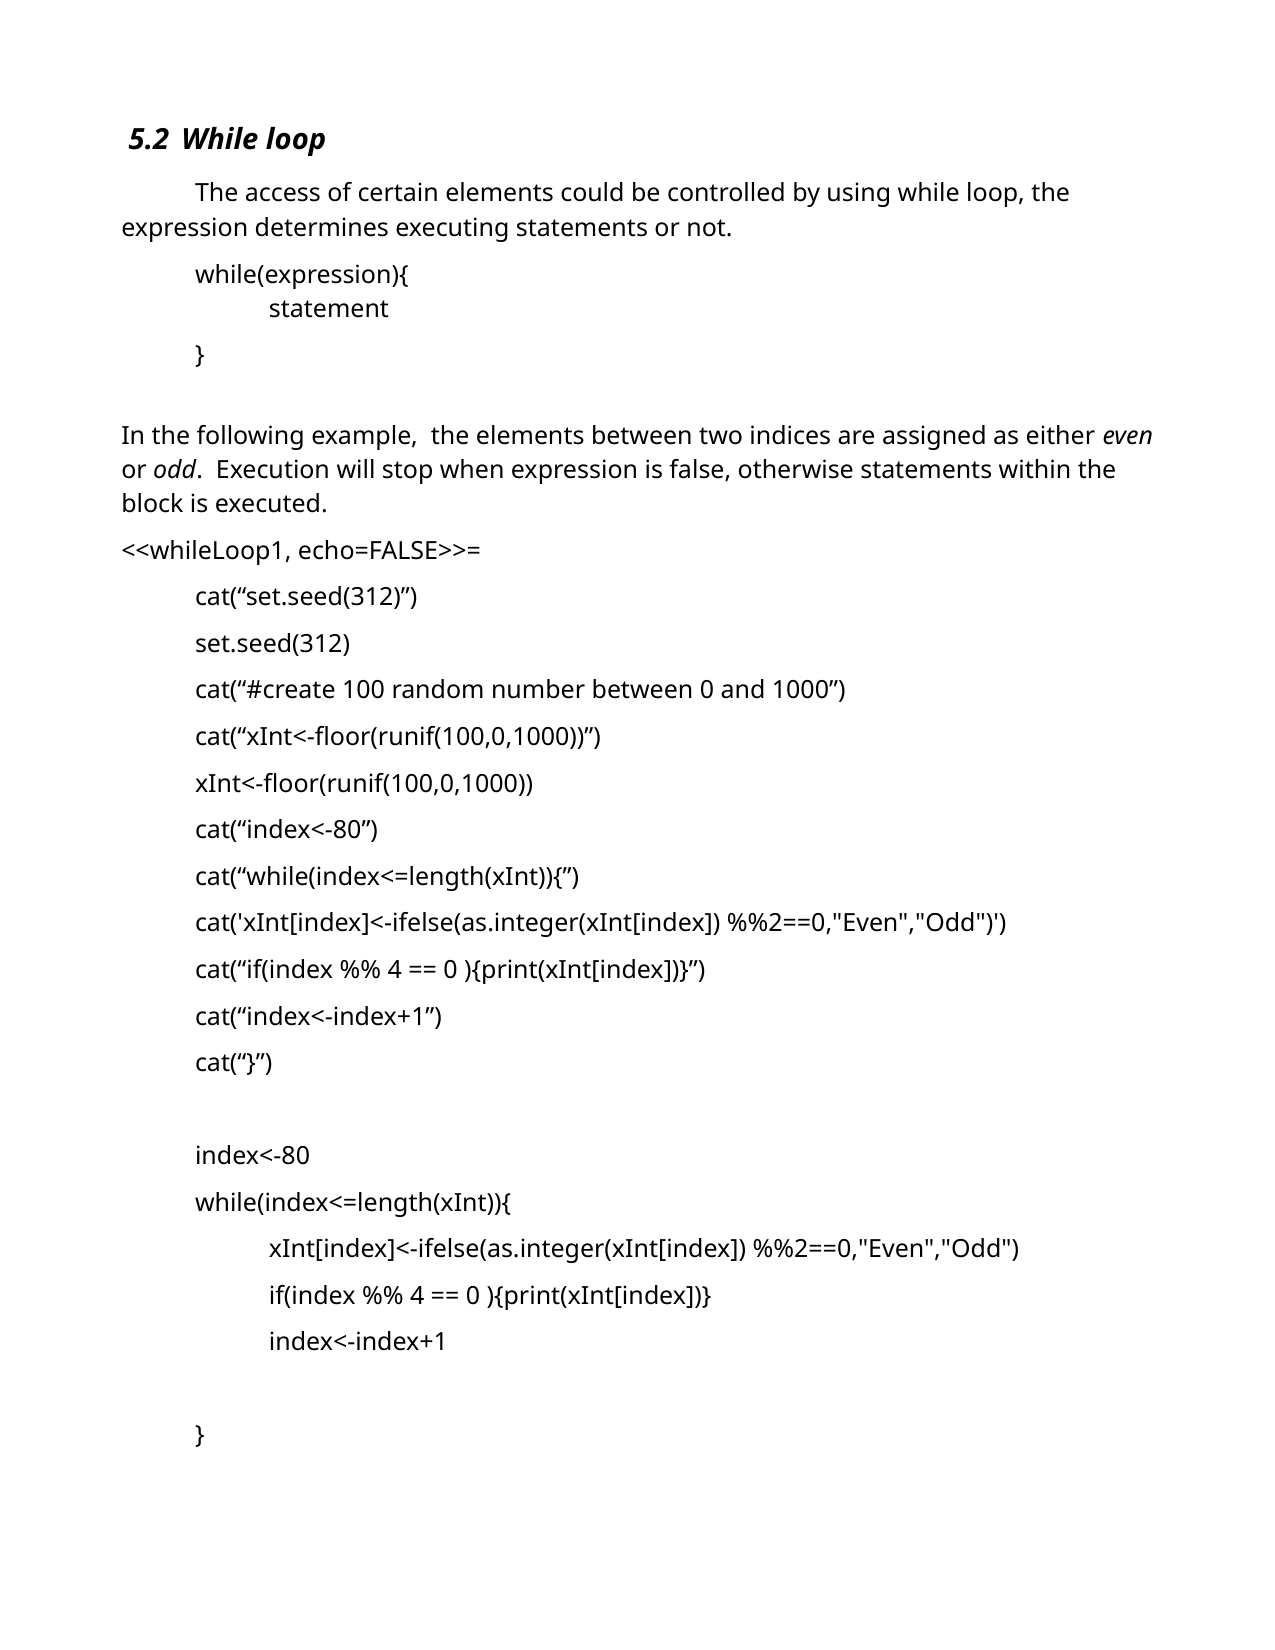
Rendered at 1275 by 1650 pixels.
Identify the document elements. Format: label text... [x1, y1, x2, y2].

text while(expression){ [121, 257, 1158, 291]
text xInt<-floor(runif(100,0,1000)) [121, 765, 1158, 799]
text In the following example, the elements between two indices are assigned as either even or odd. Execution will stop when expression is false, otherwise statements within the block is executed. [121, 418, 1158, 520]
text cat(“index<-index+1”) [121, 998, 1158, 1032]
text cat(“#create 100 random number between 0 and 1000”) [121, 672, 1158, 706]
text The access of certain elements could be controlled by using while loop, the expression determines executing statements or not. [121, 170, 1158, 244]
text cat(“while(index<=length(xInt)){”) [121, 858, 1158, 892]
text statement [121, 291, 1158, 325]
text cat(“xInt<-floor(runif(100,0,1000))”) [121, 719, 1158, 753]
subtitle While loop [121, 118, 1158, 158]
text xInt[index]<-ifelse(as.integer(xInt[index]) %%2==0,"Even","Odd") [121, 1231, 1158, 1265]
text cat('xInt[index]<-ifelse(as.integer(xInt[index]) %%2==0,"Even","Odd")') [121, 905, 1158, 939]
text set.seed(312) [121, 626, 1158, 660]
text while(index<=length(xInt)){ [121, 1184, 1158, 1218]
text cat(“index<-80”) [121, 812, 1158, 846]
text } [121, 337, 1158, 371]
text if(index %% 4 == 0 ){print(xInt[index])} [121, 1277, 1158, 1312]
text index<-index+1 [121, 1324, 1158, 1358]
text <<whileLoop1, echo=FALSE>>= [121, 532, 1158, 567]
text } [121, 1417, 1158, 1451]
text cat(“}”) [121, 1045, 1158, 1079]
text cat(“if(index %% 4 == 0 ){print(xInt[index])}”) [121, 952, 1158, 986]
text cat(“set.seed(312)”) [121, 579, 1158, 613]
text index<-80 [121, 1138, 1158, 1172]
